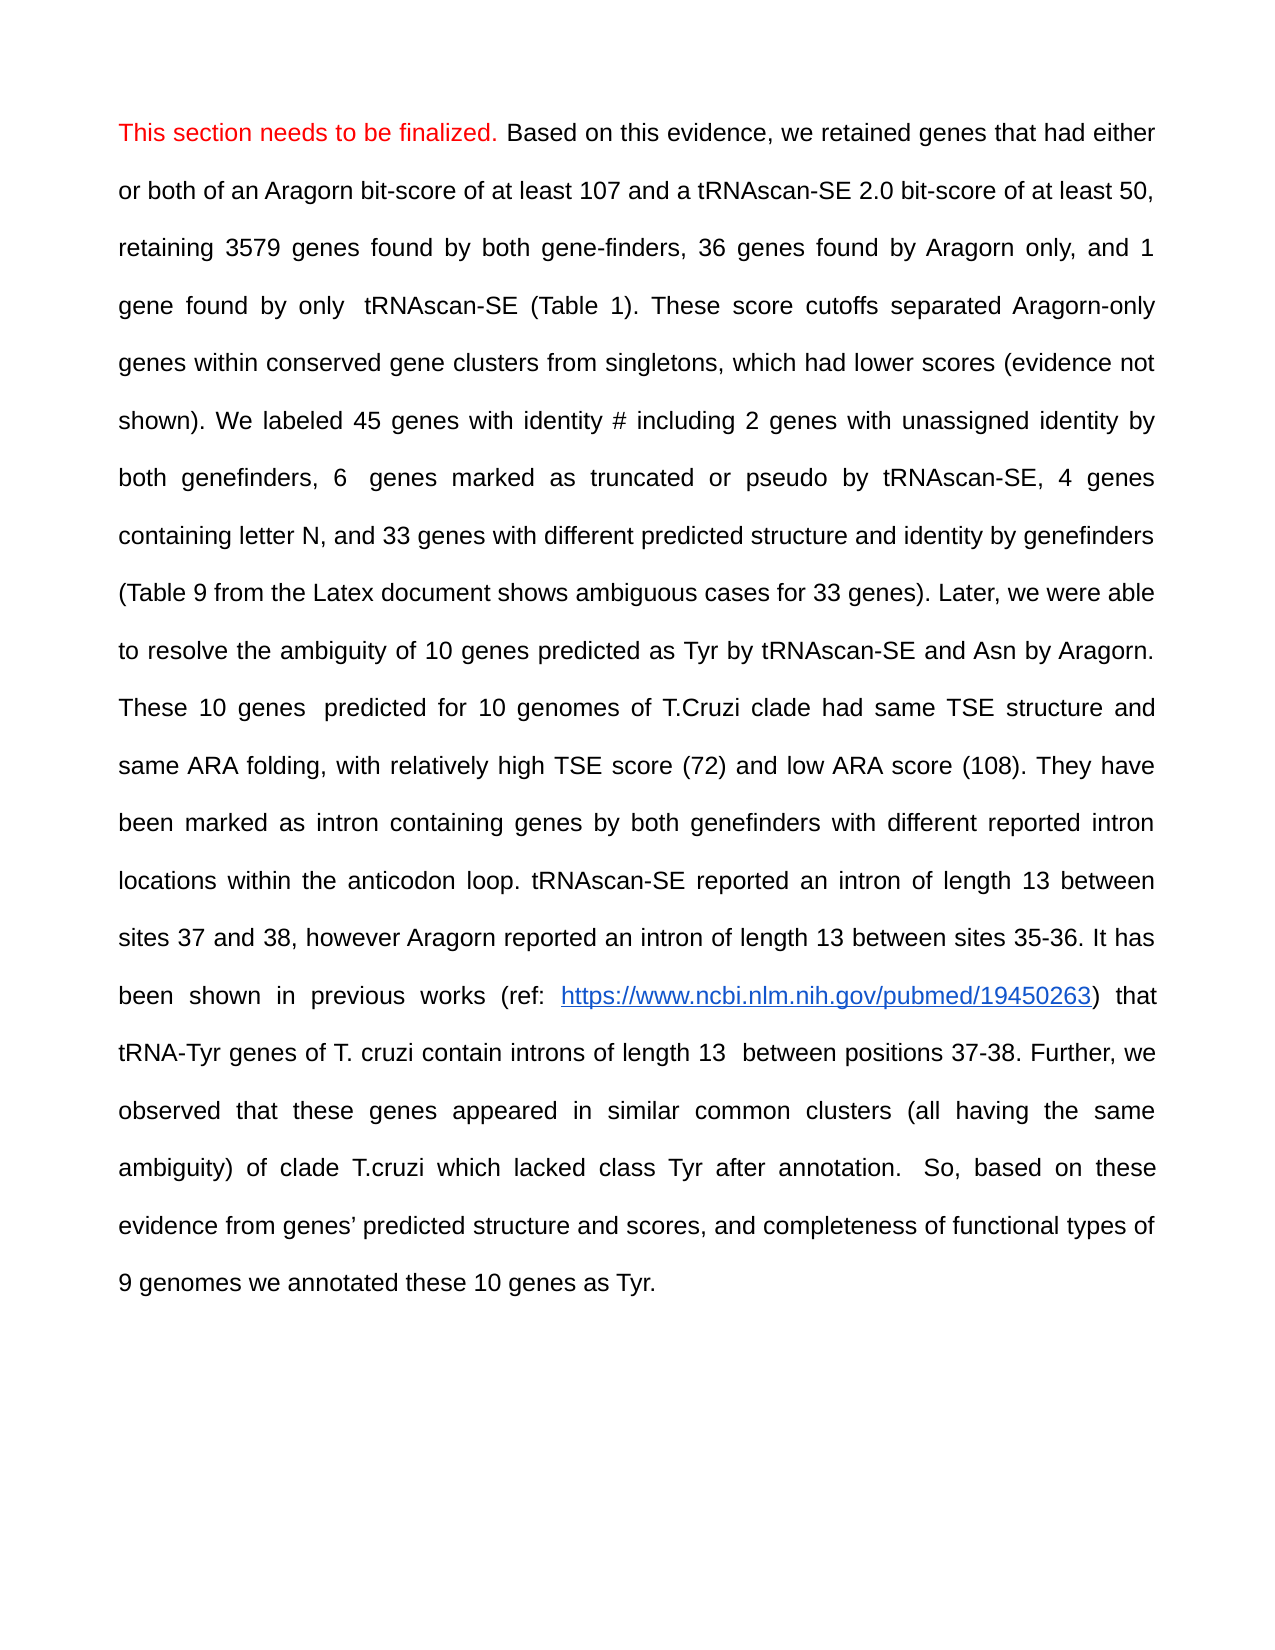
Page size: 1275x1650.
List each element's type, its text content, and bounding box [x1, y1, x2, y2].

text This section needs to be finalized. Based on this evidence, we retained genes that had either or both of an Aragorn bit-score of at least 107 and a tRNAscan-SE 2.0 bit-score of at least 50, retaining 3579 genes found by both gene-finders, 36 genes found by Aragorn only, and 1 gene found by only tRNAscan-SE (Table 1). These score cutoffs separated Aragorn-only genes within conserved gene clusters from singletons, which had lower scores (evidence not shown). We labeled 45 genes with identity # including 2 genes with unassigned identity by both genefinders, 6 genes marked as truncated or pseudo by tRNAscan-SE, 4 genes containing letter N, and 33 genes with different predicted structure and identity by genefinders (Table 9 from the Latex document shows ambiguous cases for 33 genes). Later, we were able to resolve the ambiguity of 10 genes predicted as Tyr by tRNAscan-SE and Asn by Aragorn. These 10 genes predicted for 10 genomes of T.Cruzi clade had same TSE structure and same ARA folding, with relatively high TSE score (72) and low ARA score (108). They have been marked as intron containing genes by both genefinders with different reported intron locations within the anticodon loop. tRNAscan-SE reported an intron of length 13 between sites 37 and 38, however Aragorn reported an intron of length 13 between sites 35-36. It has been shown in previous works (ref: https://www.ncbi.nlm.nih.gov/pubmed/19450263) that tRNA-Tyr genes of T. cruzi contain introns of length 13 between positions 37-38. Further, we observed that these genes appeared in similar common clusters (all having the same ambiguity) of clade T.cruzi which lacked class Tyr after annotation. So, based on these evidence from genes’ predicted structure and scores, and completeness of functional types of 9 genomes we annotated these 10 genes as Tyr. [118, 118, 1157, 1297]
